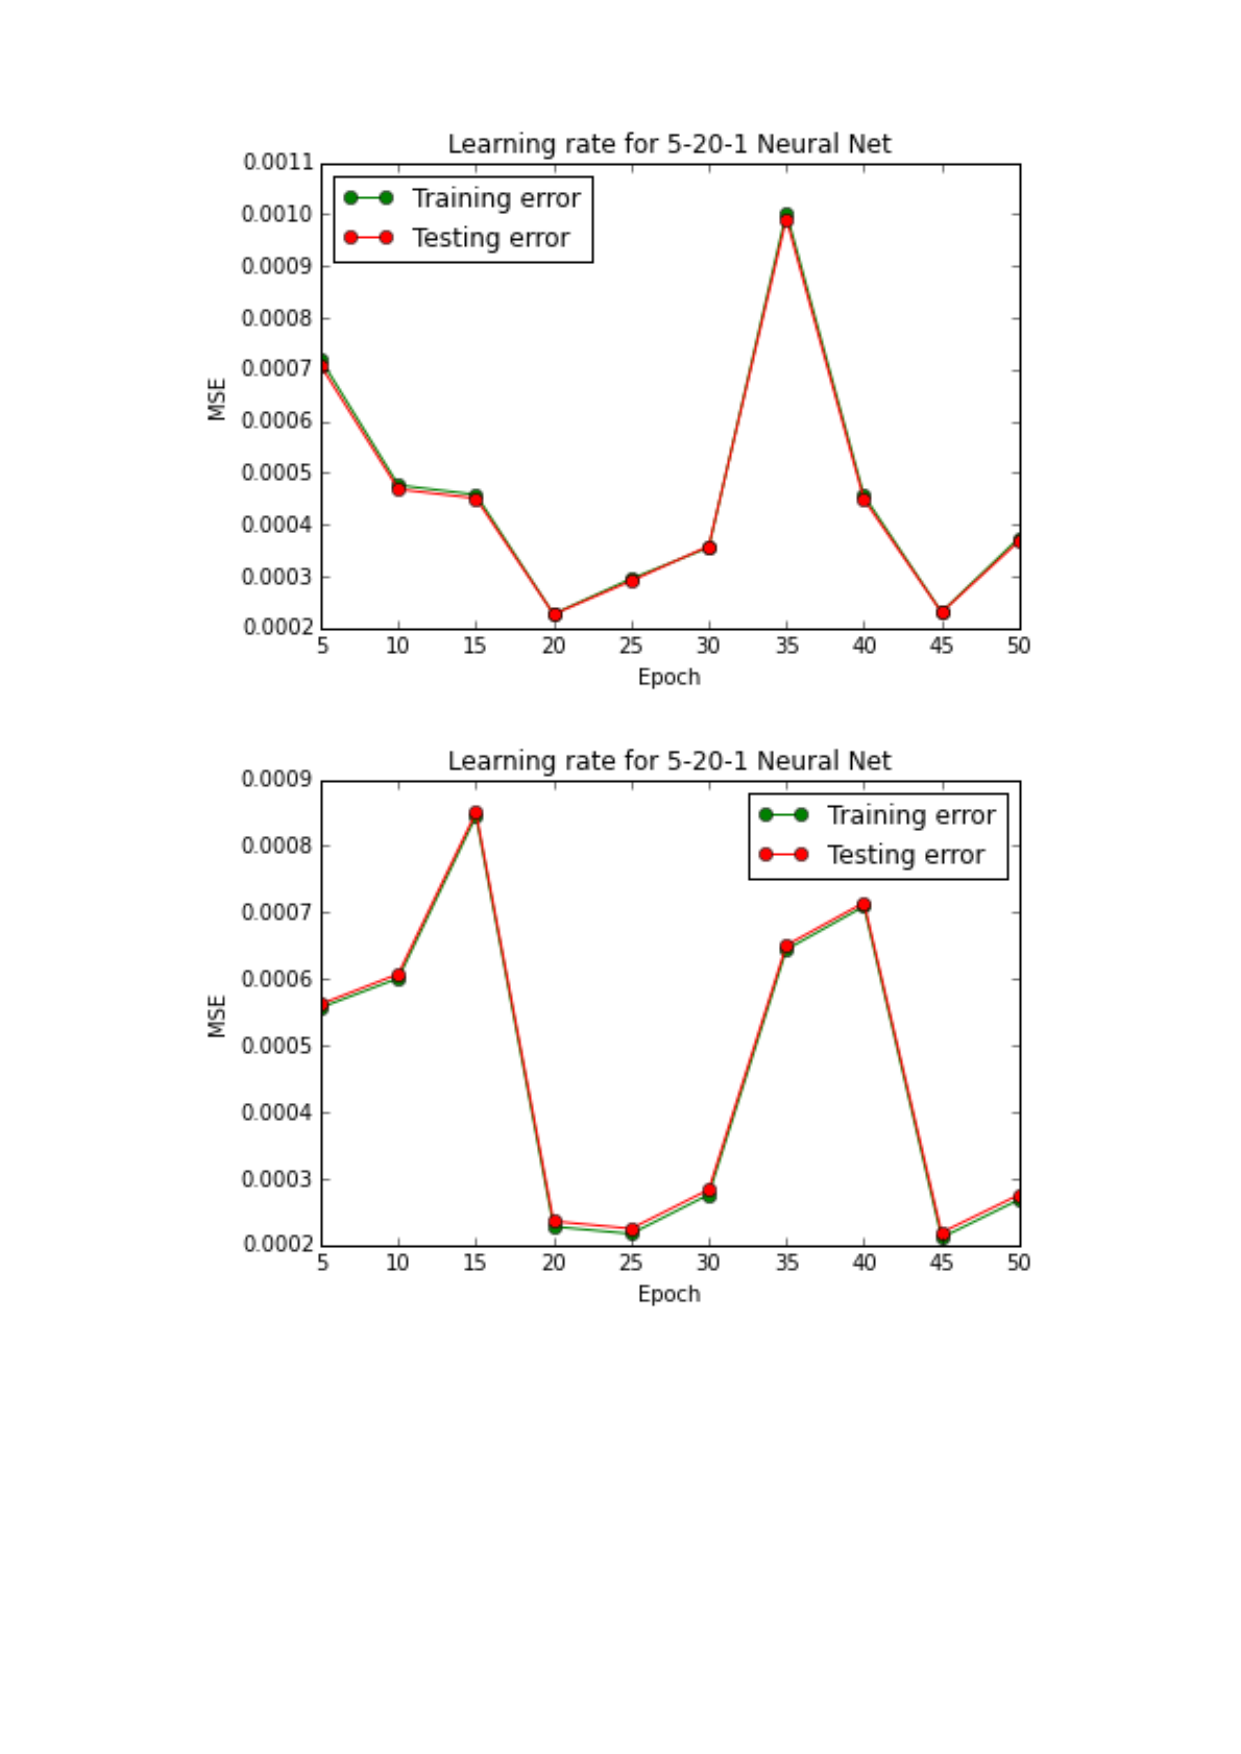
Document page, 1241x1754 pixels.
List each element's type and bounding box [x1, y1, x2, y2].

picture [196, 735, 1045, 1321]
picture [196, 118, 1045, 704]
